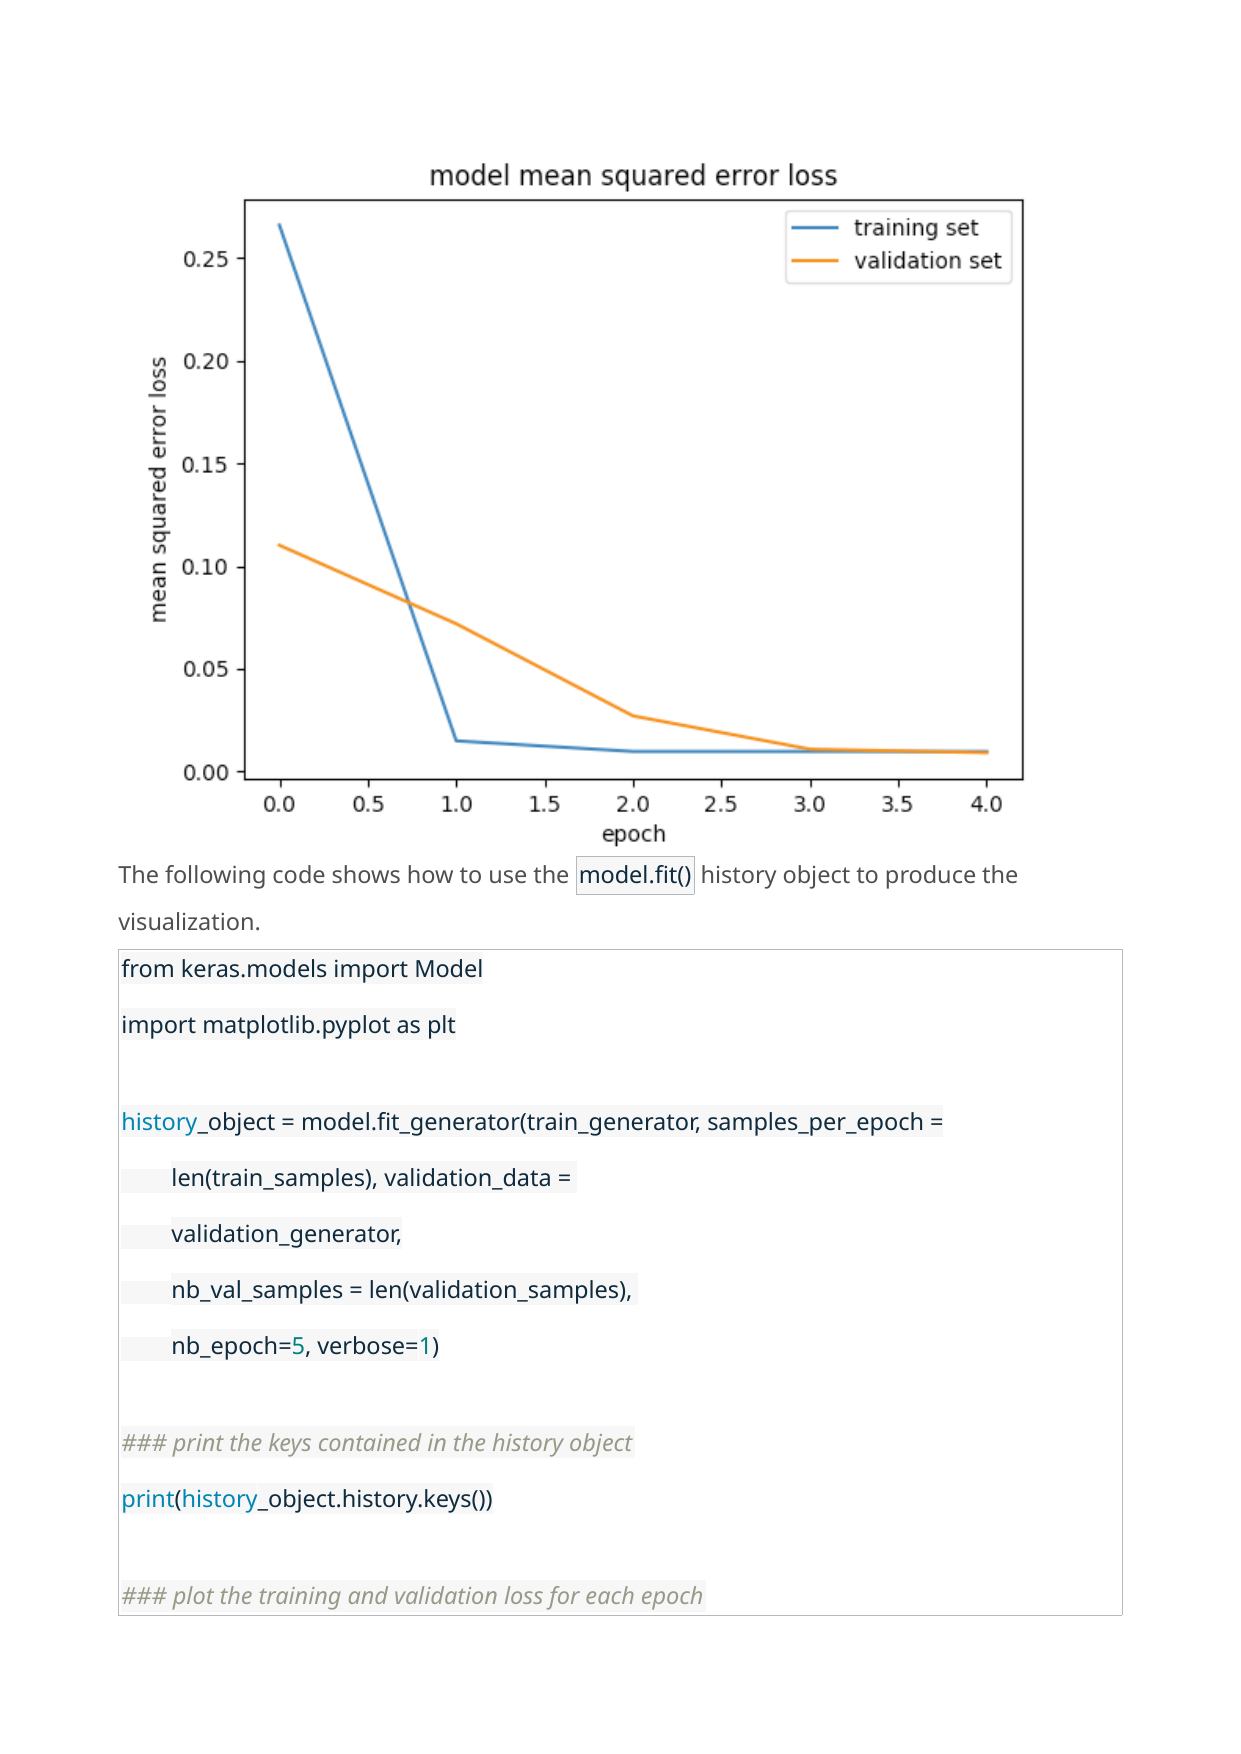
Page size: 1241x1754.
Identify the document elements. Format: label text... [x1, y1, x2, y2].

text nb_epoch=5, verbose=1) [119, 1326, 1122, 1361]
text ### print the keys contained in the history object [119, 1423, 1122, 1458]
picture [122, 118, 1118, 856]
text history_object = model.fit_generator(train_generator, samples_per_epoch = [119, 1102, 1122, 1137]
text import matplotlib.pyplot as plt [119, 1005, 1122, 1040]
text nb_val_samples = len(validation_samples), [119, 1270, 1122, 1305]
text print(history_object.history.keys()) [119, 1479, 1122, 1514]
text from keras.models import Model [119, 950, 1122, 984]
text ### plot the training and validation loss for each epoch [119, 1577, 1122, 1615]
text The following code shows how to use the model.fit() history object to produce the visualization. [118, 856, 1122, 937]
text validation_generator, [119, 1214, 1122, 1249]
text len(train_samples), validation_data = [119, 1158, 1122, 1193]
